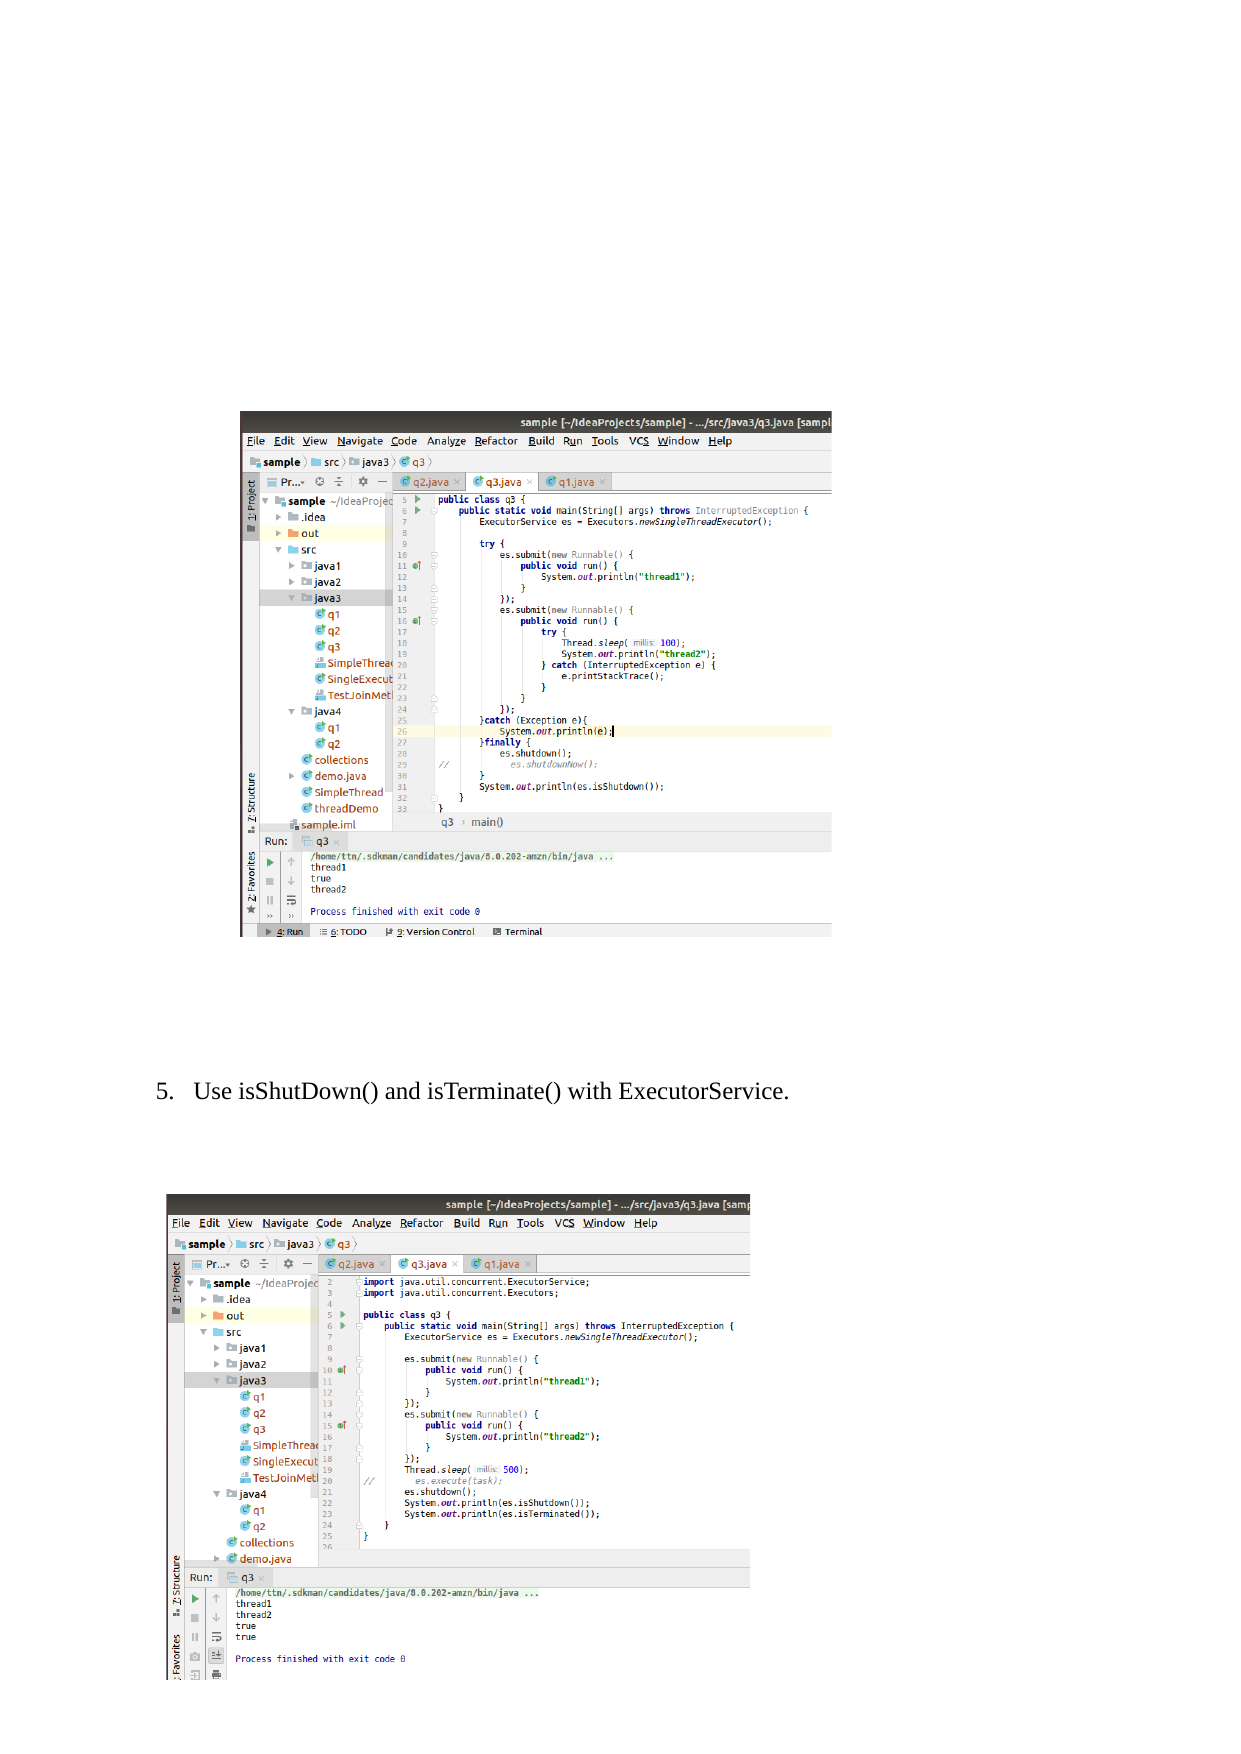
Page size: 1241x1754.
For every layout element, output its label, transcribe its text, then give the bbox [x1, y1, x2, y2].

list Use isShutDown() and isTerminate() with ExecutorService. [156, 1076, 1122, 1104]
picture [240, 411, 832, 937]
picture [166, 1194, 750, 1680]
